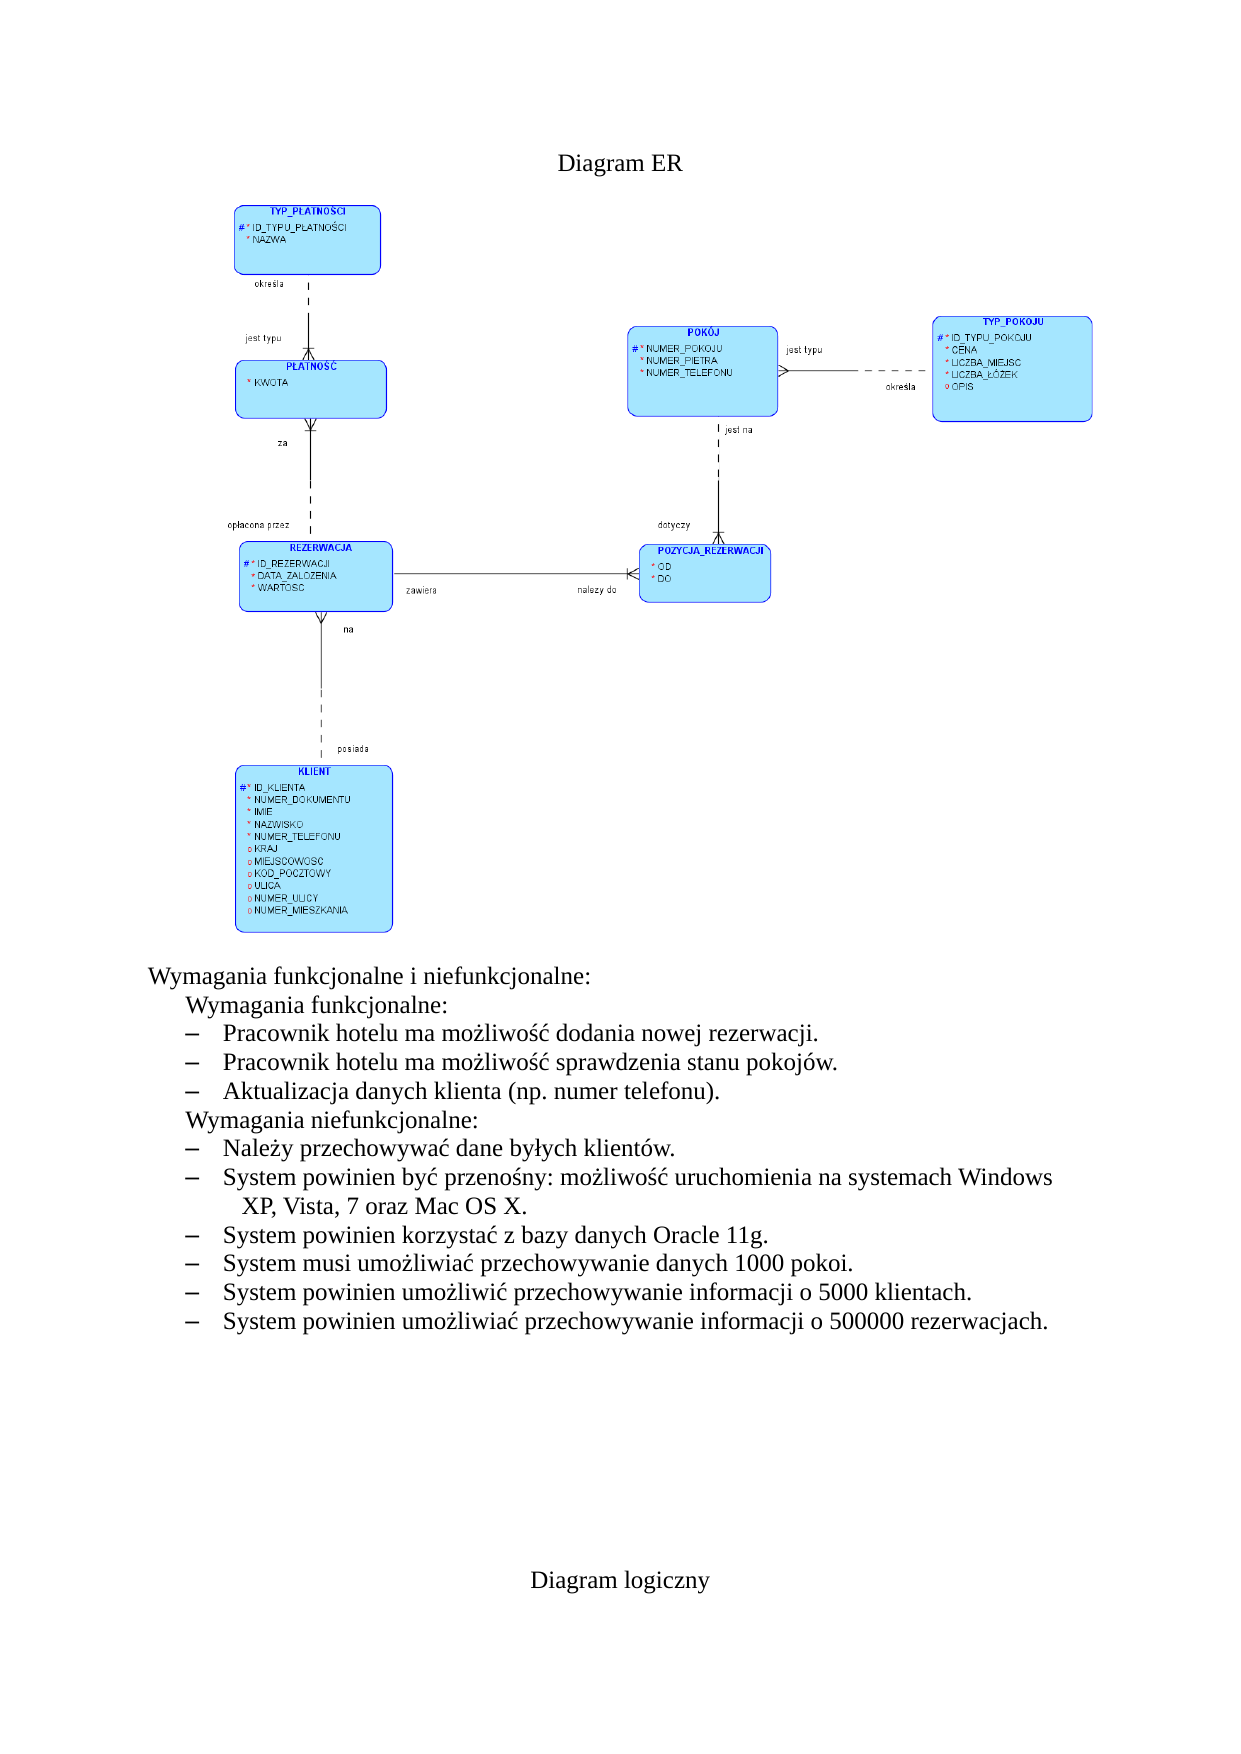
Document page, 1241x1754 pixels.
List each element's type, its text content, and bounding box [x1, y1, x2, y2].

text Diagram ER [148, 148, 1093, 176]
list Należy przechowywać dane byłych klientów. [185, 1133, 1093, 1162]
list System powinien umożliwić przechowywanie informacji o 5000 klientach. [185, 1277, 1093, 1306]
text Diagram logiczny [148, 1565, 1093, 1593]
list System powinien być przenośny: możliwość uruchomienia na systemach Windows XP, Vista, 7 oraz Mac OS X. [185, 1162, 1093, 1220]
list System musi umożliwiać przechowywanie danych 1000 pokoi. [185, 1248, 1093, 1277]
text Wymagania funkcjonalne: [185, 990, 1093, 1018]
picture [147, 205, 1093, 933]
text Wymagania funkcjonalne i niefunkcjonalne: [148, 961, 1093, 990]
text Wymagania niefunkcjonalne: [185, 1105, 1093, 1133]
list Pracownik hotelu ma możliwość dodania nowej rezerwacji. [185, 1018, 1093, 1047]
list System powinien korzystać z bazy danych Oracle 11g. [185, 1220, 1093, 1248]
list Pracownik hotelu ma możliwość sprawdzenia stanu pokojów. [185, 1047, 1093, 1076]
list Aktualizacja danych klienta (np. numer telefonu). [185, 1076, 1093, 1105]
list System powinien umożliwiać przechowywanie informacji o 500000 rezerwacjach. [185, 1306, 1093, 1335]
